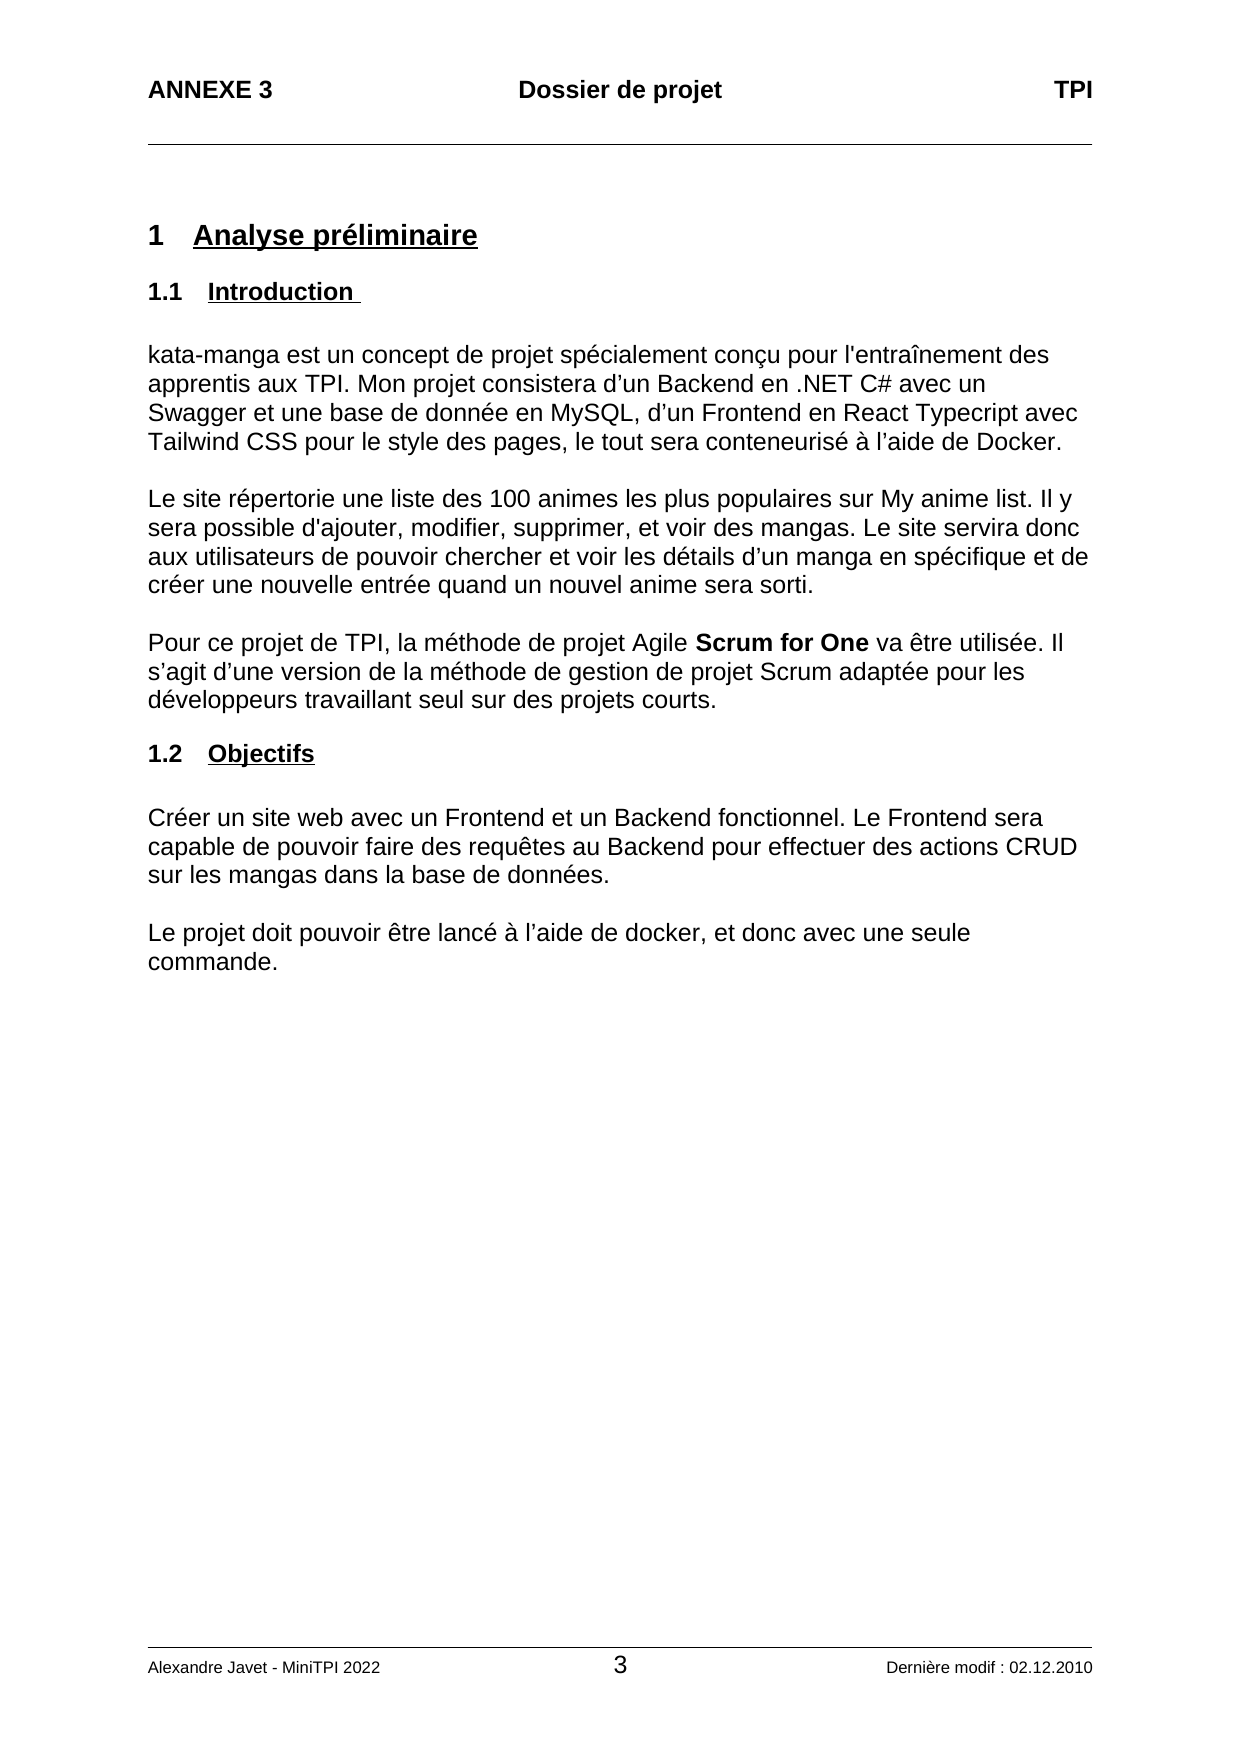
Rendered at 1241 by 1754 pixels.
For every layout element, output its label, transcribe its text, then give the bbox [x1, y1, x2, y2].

text Pour ce projet de TPI, la méthode de projet Agile Scrum for One va être utilisée. Il s’agit d’une version de la méthode de gestion de projet Scrum adaptée pour les développeurs travaillant seul sur des projets courts. [148, 628, 1092, 714]
subtitle Objectifs [148, 739, 1092, 768]
text Créer un site web avec un Frontend et un Backend fonctionnel. Le Frontend sera capable de pouvoir faire des requêtes au Backend pour effectuer des actions CRUD sur les mangas dans la base de données. [148, 803, 1092, 889]
text Le site répertorie une liste des 100 animes les plus populaires sur My anime list. Il y sera possible d'ajouter, modifier, supprimer, et voir des mangas. Le site servira donc aux utilisateurs de pouvoir chercher et voir les détails d’un manga en spécifique et de créer une nouvelle entrée quand un nouvel anime sera sorti. [148, 484, 1092, 599]
subtitle Introduction [148, 277, 1092, 306]
text kata-manga est un concept de projet spécialement conçu pour l'entraînement des apprentis aux TPI. Mon projet consistera d’un Backend en .NET C# avec un Swagger et une base de donnée en MySQL, d’un Frontend en React Typecript avec Tailwind CSS pour le style des pages, le tout sera conteneurisé à l’aide de Docker. [148, 341, 1092, 456]
text Le projet doit pouvoir être lancé à l’aide de docker, et donc avec une seule commande. [148, 918, 1092, 976]
subtitle Analyse préliminaire [148, 218, 1092, 252]
